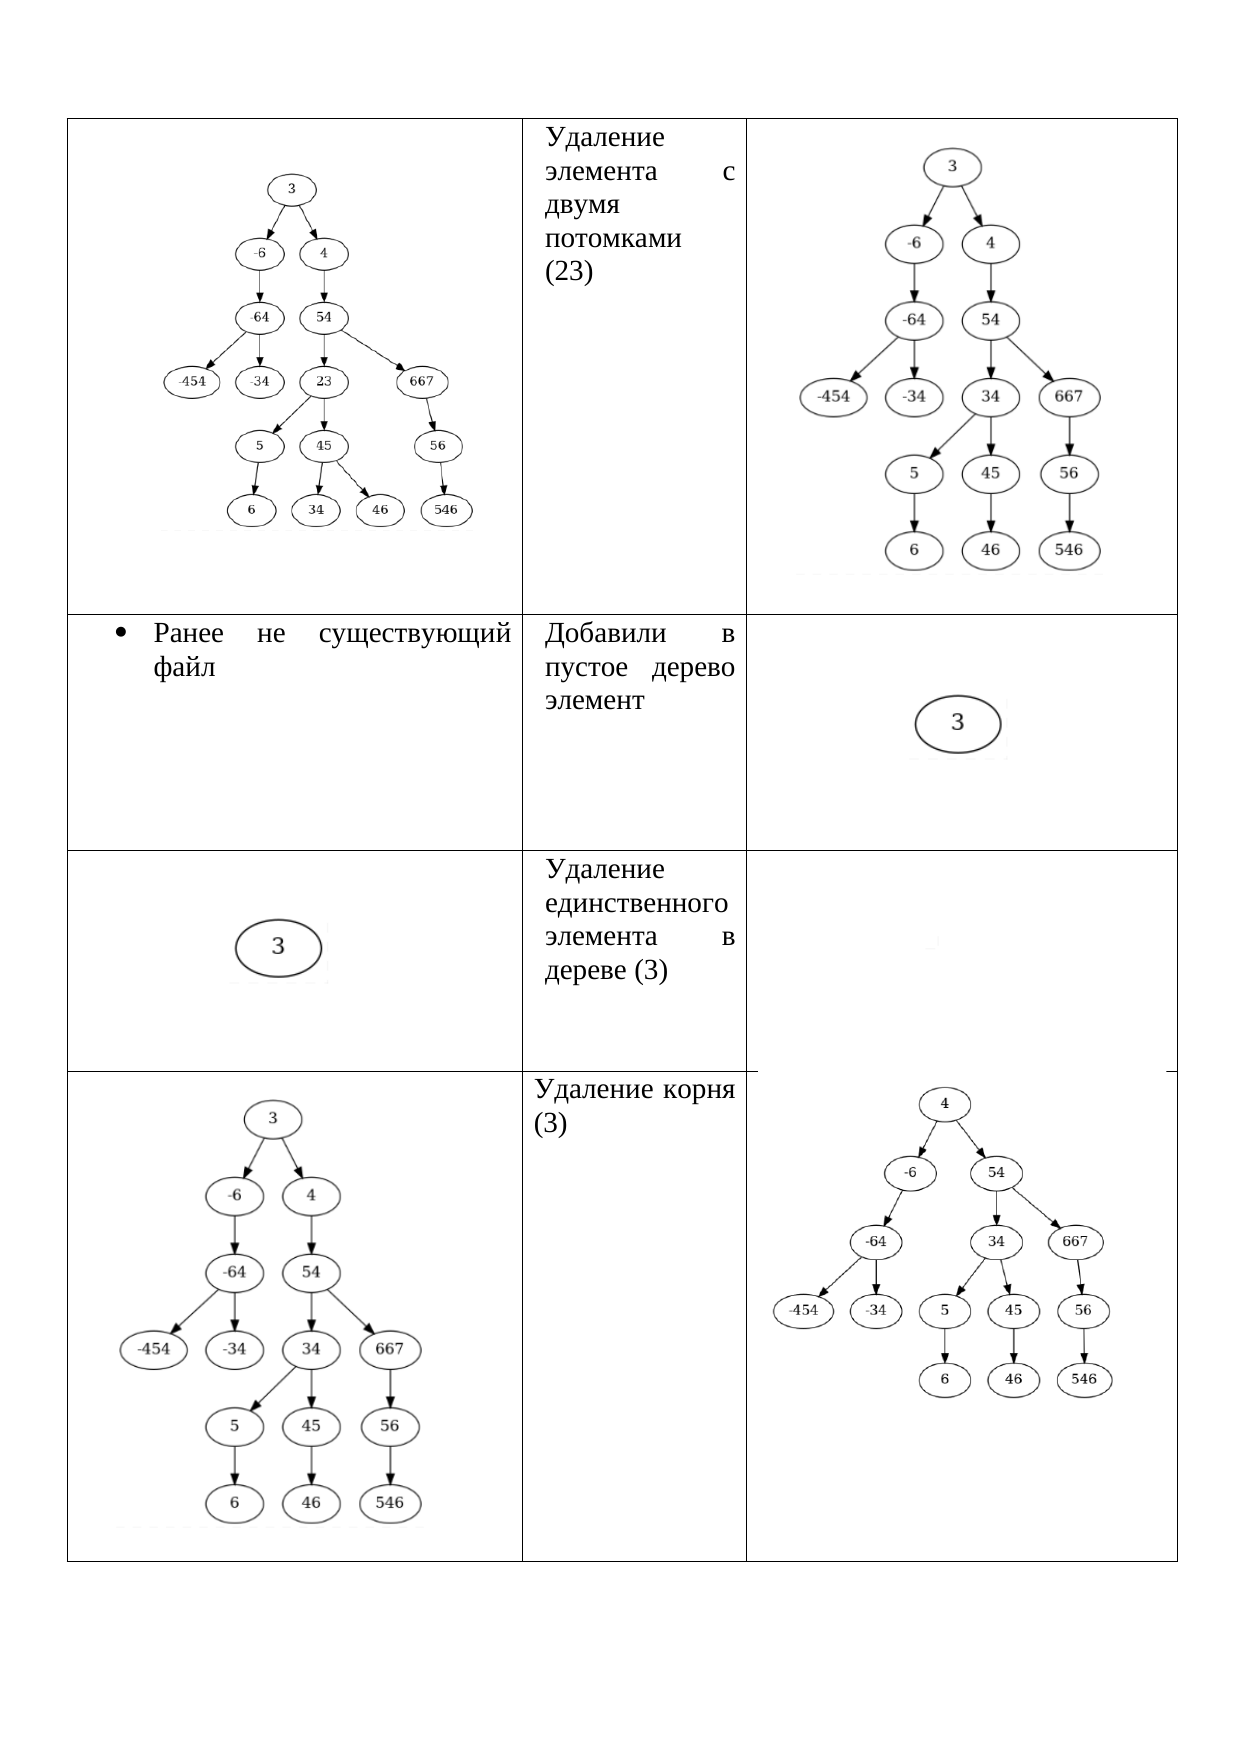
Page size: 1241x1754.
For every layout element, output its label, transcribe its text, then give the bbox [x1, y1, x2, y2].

picture [763, 140, 1161, 581]
table_cell [68, 119, 522, 614]
table_cell [68, 1072, 522, 1561]
picture [836, 636, 1088, 844]
picture [789, 902, 959, 1055]
table_cell Ранее не существующий файл [68, 615, 522, 850]
picture [156, 859, 409, 1068]
table_cell [747, 1072, 1177, 1561]
table_cell Удаление единственного элемента в дереве (3) [523, 851, 746, 1071]
picture [758, 1071, 1167, 1399]
table_cell [747, 851, 1177, 1071]
table_cell [747, 615, 1177, 850]
table_cell [747, 119, 1177, 614]
picture [83, 1092, 482, 1534]
table_cell [68, 851, 522, 1071]
table_cell Добавили в пустое дерево элемент [523, 615, 746, 850]
table_cell Удаление элемента с двумя потомками (23) [523, 119, 746, 614]
table_cell Удаление корня (3) [523, 1072, 746, 1561]
picture [83, 144, 507, 538]
